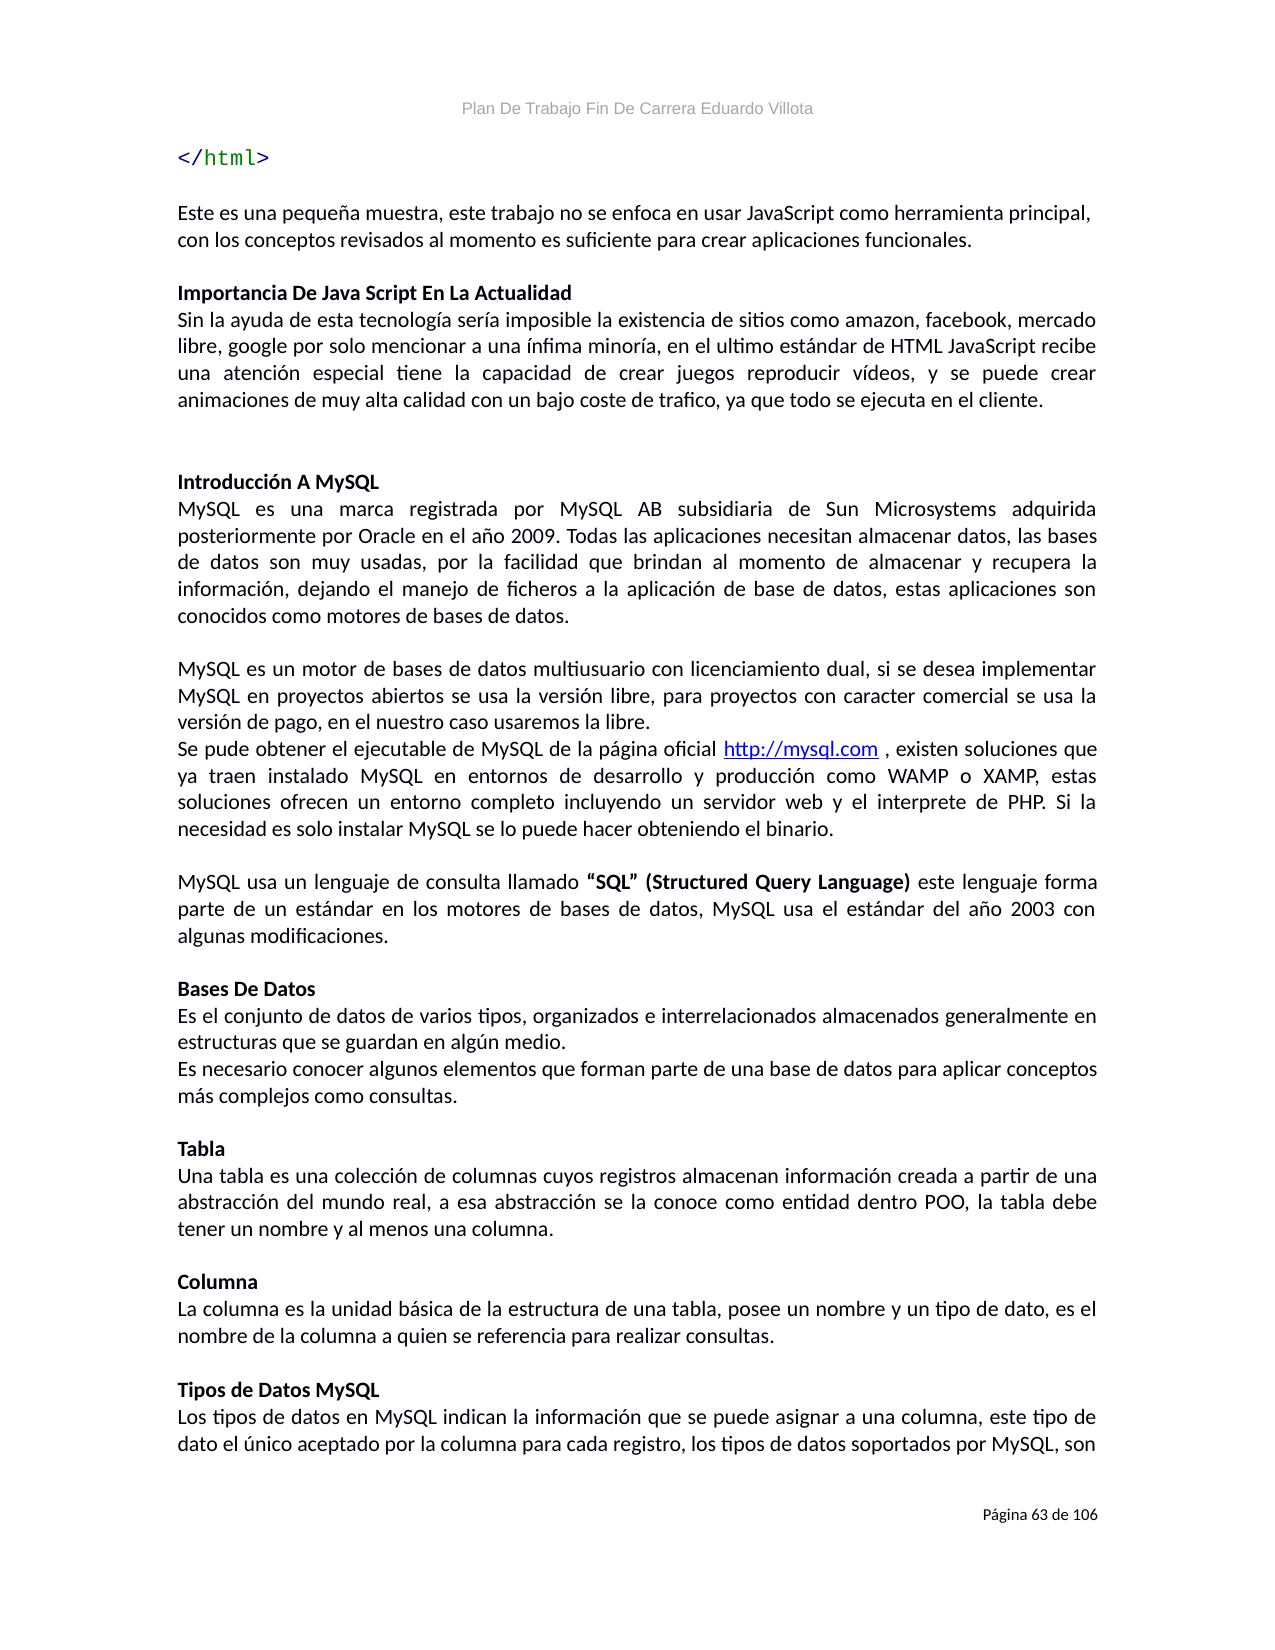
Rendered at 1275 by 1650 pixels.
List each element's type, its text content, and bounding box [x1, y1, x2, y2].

text Introducción A MySQL [177, 468, 1098, 495]
text Importancia De Java Script En La Actualidad [177, 279, 1098, 306]
text Bases De Datos [177, 975, 1098, 1002]
text MySQL es un motor de bases de datos multiusuario con licenciamiento dual, si se desea implementar MySQL en proyectos abiertos se usa la versión libre, para proyectos con caracter comercial se usa la versión de pago, en el nuestro caso usaremos la libre. [177, 655, 1098, 735]
text MySQL es una marca registrada por MySQL AB subsidiaria de Sun Microsystems adquirida posteriormente por Oracle en el año 2009. Todas las aplicaciones necesitan almacenar datos, las bases de datos son muy usadas, por la facilidad que brindan al momento de almacenar y recupera la información, dejando el manejo de ficheros a la aplicación de base de datos, estas aplicaciones son conocidos como motores de bases de datos. [177, 495, 1098, 628]
text Este es una pequeña muestra, este trabajo no se enfoca en usar JavaScript como herramienta principal, con los conceptos revisados al momento es suficiente para crear aplicaciones funcionales. [177, 199, 1098, 252]
text Sin la ayuda de esta tecnología sería imposible la existencia de sitios como amazon, facebook, mercado libre, google por solo mencionar a una ínfima minoría, en el ultimo estándar de HTML JavaScript recibe una atención especial tiene la capacidad de crear juegos reproducir vídeos, y se puede crear animaciones de muy alta calidad con un bajo coste de trafico, ya que todo se ejecuta en el cliente. [177, 306, 1098, 412]
text Tipos de Datos MySQL [177, 1376, 1098, 1403]
text </html> [177, 148, 1098, 172]
text La columna es la unidad básica de la estructura de una tabla, posee un nombre y un tipo de dato, es el nombre de la columna a quien se referencia para realizar consultas. [177, 1295, 1098, 1348]
text Columna [177, 1268, 1098, 1295]
text Una tabla es una colección de columnas cuyos registros almacenan información creada a partir de una abstracción del mundo real, a esa abstracción se la conoce como entidad dentro POO, la tabla debe tener un nombre y al menos una columna. [177, 1162, 1098, 1242]
text Es necesario conocer algunos elementos que forman parte de una base de datos para aplicar conceptos más complejos como consultas. [177, 1055, 1098, 1108]
text MySQL usa un lenguaje de consulta llamado “SQL” (Structured Query Language) este lenguaje forma parte de un estándar en los motores de bases de datos, MySQL usa el estándar del año 2003 con algunas modificaciones. [177, 868, 1098, 948]
text Es el conjunto de datos de varios tipos, organizados e interrelacionados almacenados generalmente en estructuras que se guardan en algún medio. [177, 1002, 1098, 1055]
text Los tipos de datos en MySQL indican la información que se puede asignar a una columna, este tipo de dato el único aceptado por la columna para cada registro, los tipos de datos soportados por MySQL, son [177, 1403, 1098, 1456]
text Se pude obtener el ejecutable de MySQL de la página oficial http://mysql.com , existen soluciones que ya traen instalado MySQL en entornos de desarrollo y producción como WAMP o XAMP, estas soluciones ofrecen un entorno completo incluyendo un servidor web y el interprete de PHP. Si la necesidad es solo instalar MySQL se lo puede hacer obteniendo el binario. [177, 735, 1098, 842]
text Tabla [177, 1135, 1098, 1162]
